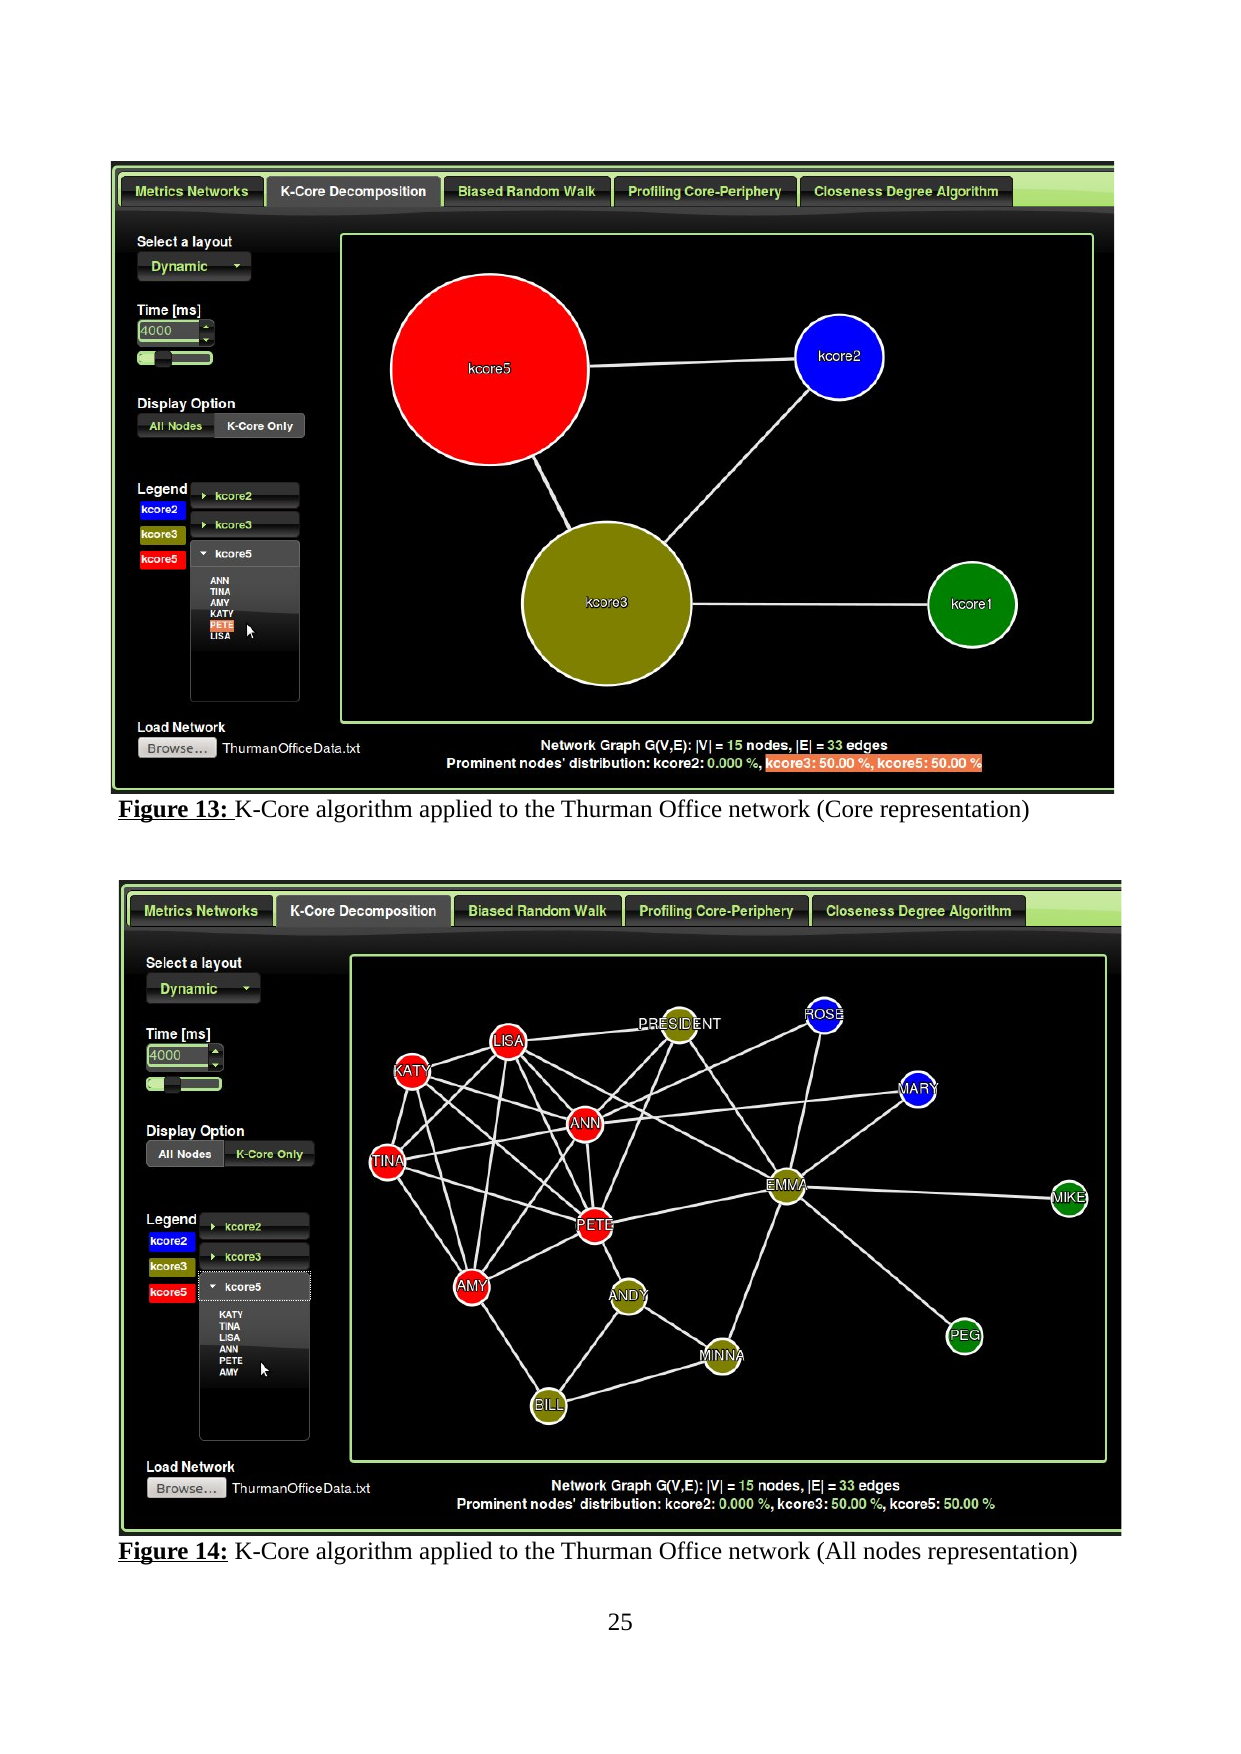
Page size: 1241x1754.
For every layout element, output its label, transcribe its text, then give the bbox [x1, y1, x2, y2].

picture [110, 161, 1115, 794]
picture [118, 880, 1122, 1536]
text Figure 13: K-Core algorithm applied to the Thurman Office network (Core representation) [118, 147, 1122, 823]
text Figure 14: K-Core algorithm applied to the Thurman Office network (All nodes representation) [118, 1536, 1122, 1564]
